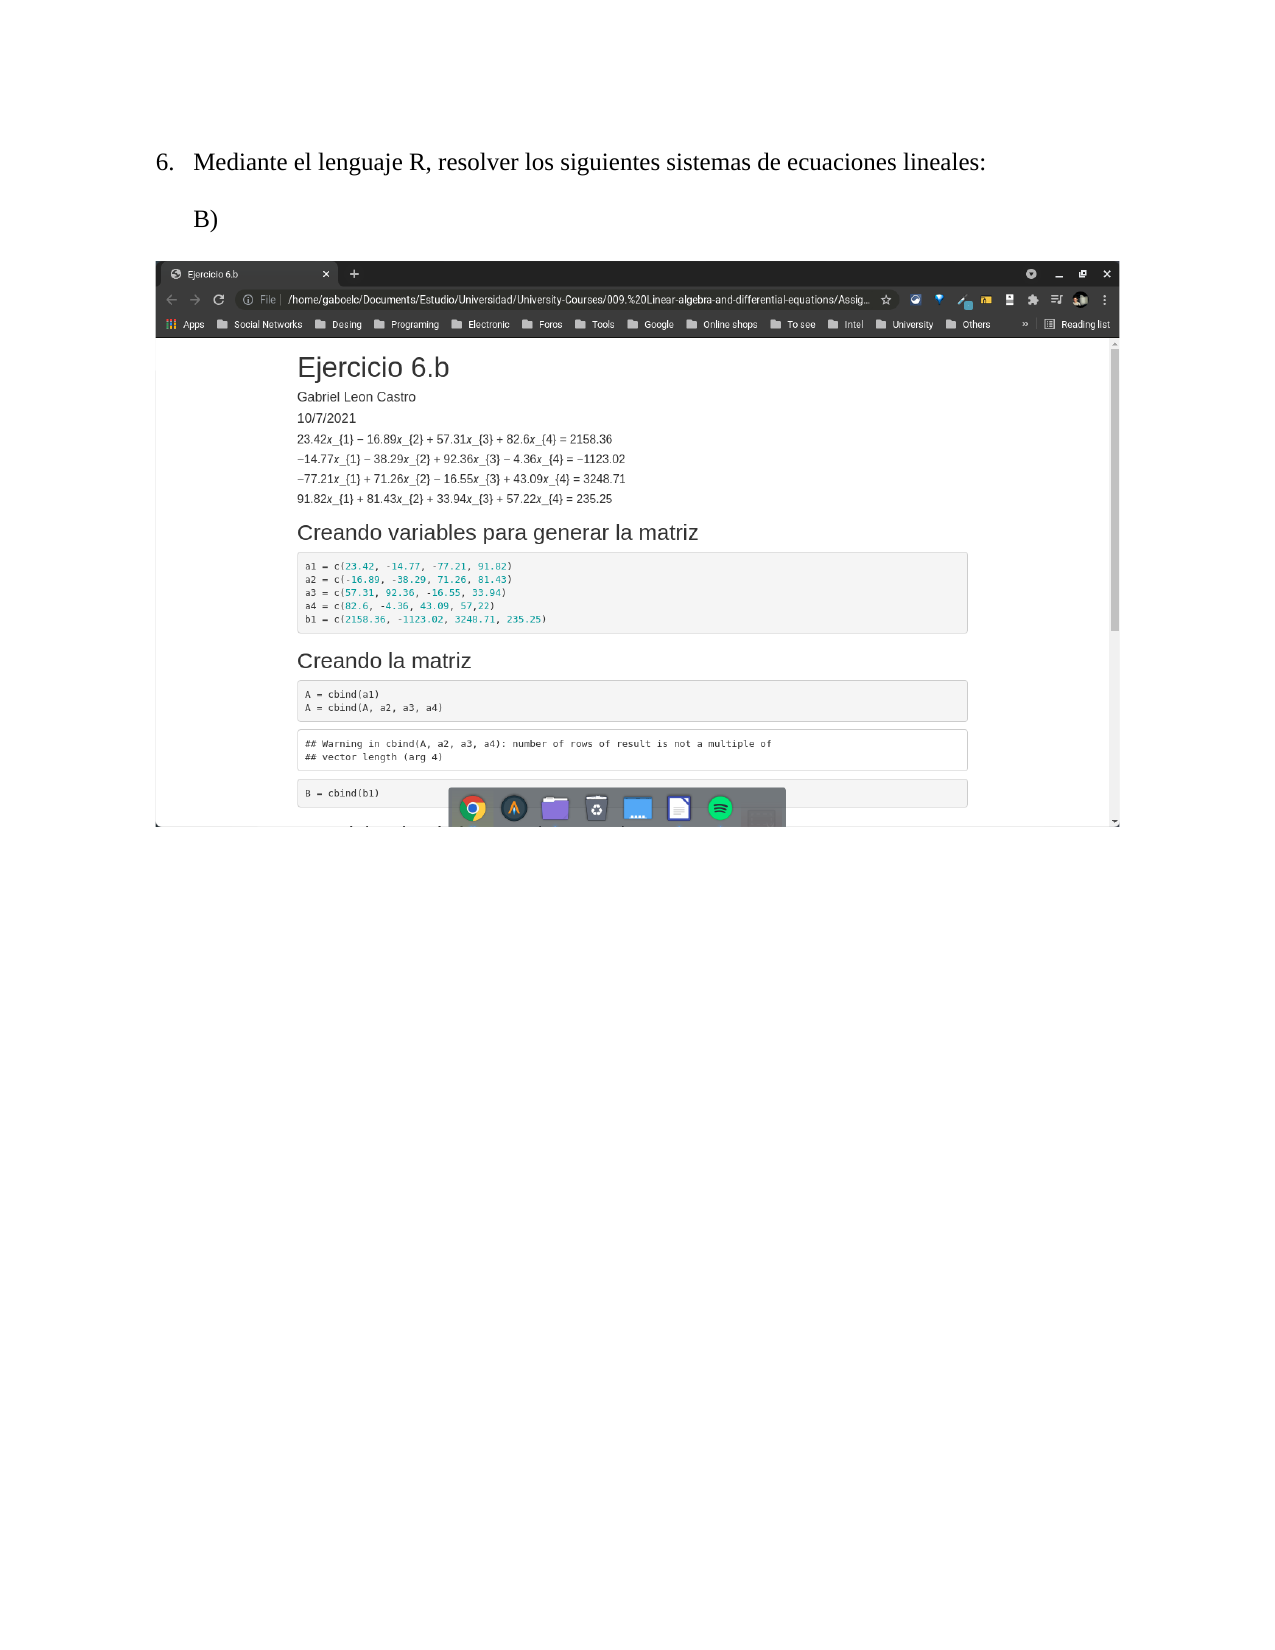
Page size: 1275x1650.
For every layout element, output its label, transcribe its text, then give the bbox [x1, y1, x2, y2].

list Mediante el lenguaje R, resolver los siguientes sistemas de ecuaciones lineales: [156, 147, 1157, 204]
picture [155, 261, 1120, 827]
